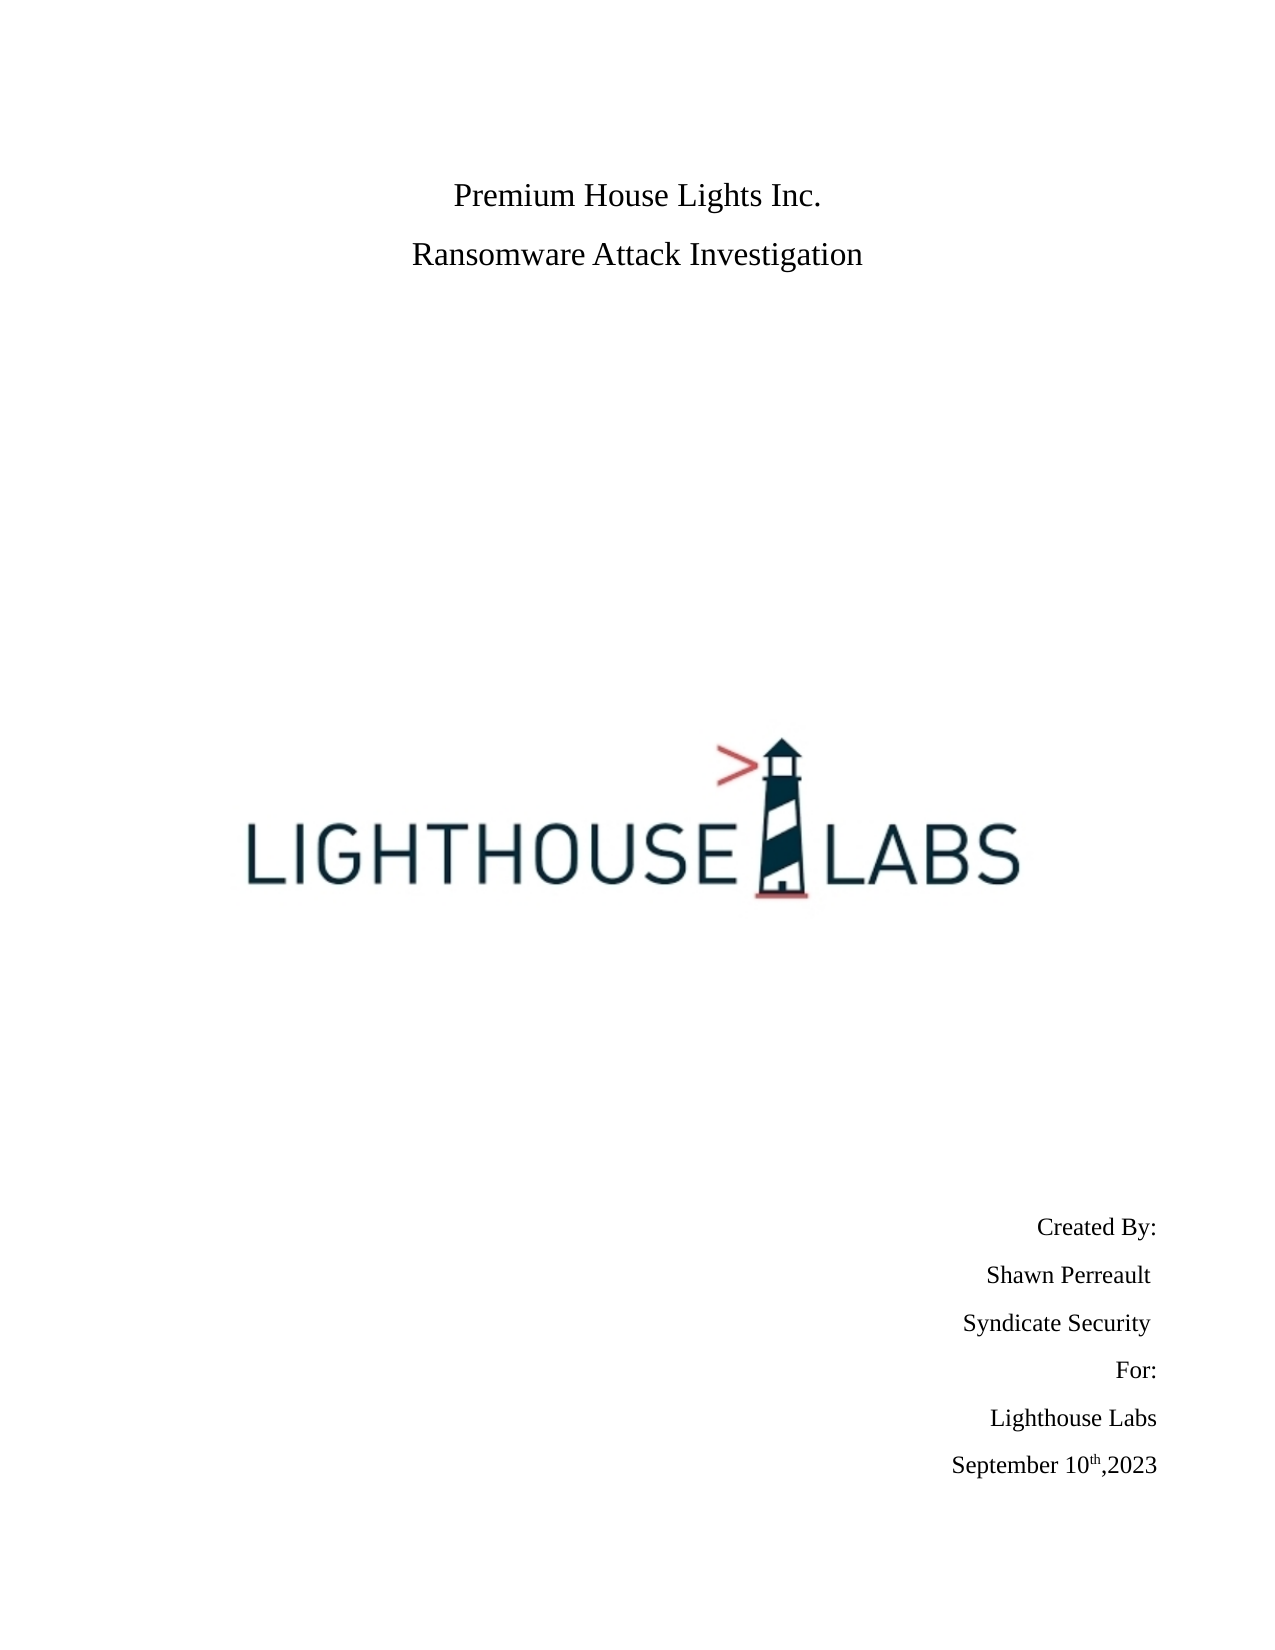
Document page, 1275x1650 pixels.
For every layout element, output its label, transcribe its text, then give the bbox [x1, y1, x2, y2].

text Lighthouse Labs [118, 1403, 1157, 1432]
text Shawn Perreault [118, 1260, 1157, 1289]
text Created By: [118, 1212, 1157, 1241]
text For: [118, 1355, 1157, 1384]
text September 10th,2023 [118, 1451, 1157, 1479]
text Premium House Lights Inc. [118, 176, 1157, 214]
text Ransomware Attack Investigation [118, 234, 1157, 273]
text Syndicate Security [118, 1308, 1157, 1336]
picture [211, 665, 1064, 973]
